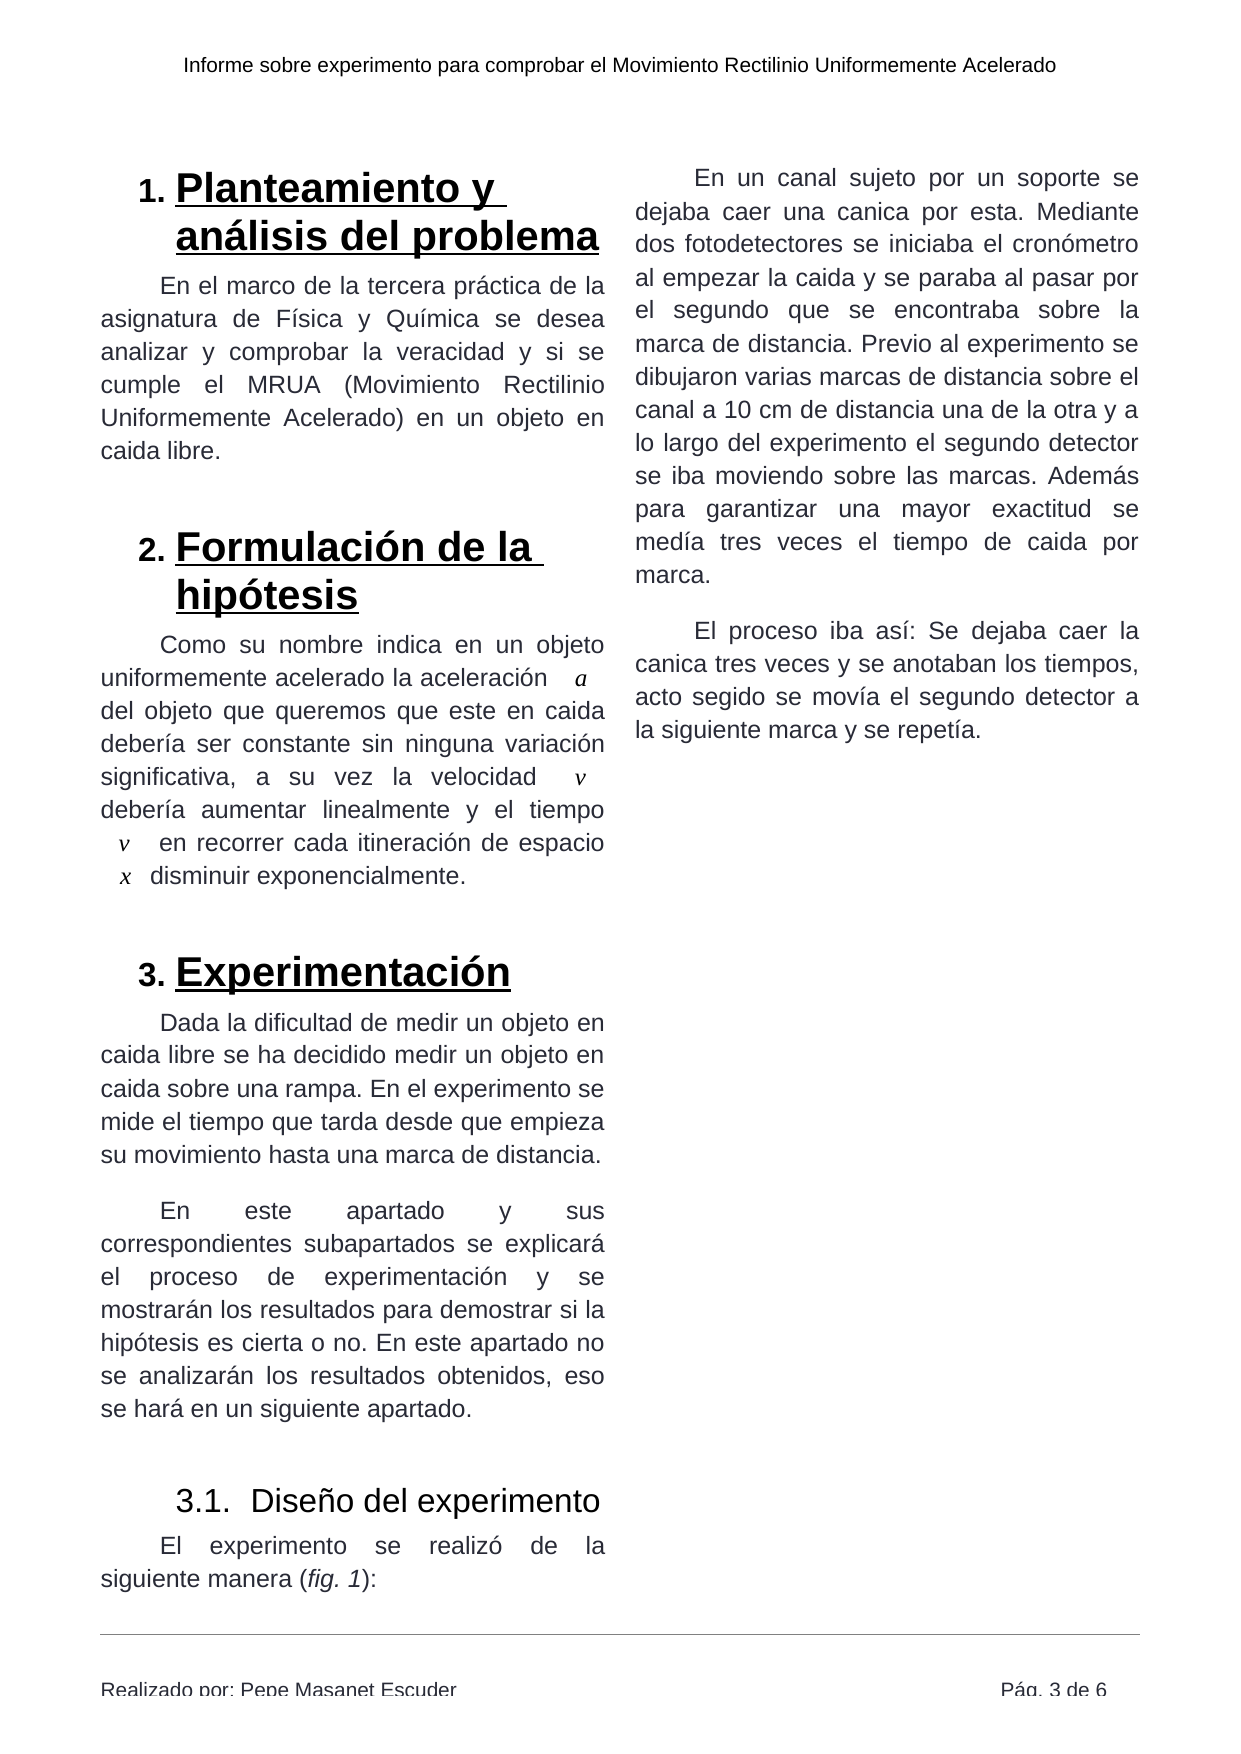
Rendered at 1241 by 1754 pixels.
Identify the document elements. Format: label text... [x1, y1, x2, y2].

text En este apartado y sus correspondientes subapartados se explicará el proceso de experimentación y se mostrarán los resultados para demostrar si la hipótesis es cierta o no. En este apartado no se analizarán los resultados obtenidos, eso se hará en un siguiente apartado. [100, 1196, 605, 1423]
text El proceso iba así: Se dejaba caer la canica tres veces y se anotaban los tiempos, acto segido se movía el segundo detector a la siguiente marca y se repetía. [635, 616, 1140, 744]
text El experimento se realizó de la siguiente manera (fig. 1): [100, 1531, 605, 1593]
text Dada la dificultad de medir un objeto en caida libre se ha decidido medir un objeto en caida sobre una rampa. En el experimento se mide el tiempo que tarda desde que empieza su movimiento hasta una marca de distancia. [100, 1007, 605, 1168]
text En un canal sujeto por un soporte se dejaba caer una canica por esta. Mediante dos fotodetectores se iniciaba el cronómetro al empezar la caida y se paraba al pasar por el segundo que se encontraba sobre la marca de distancia. Previo al experimento se dibujaron varias marcas de distancia sobre el canal a 10 cm de distancia una de la otra y a lo largo del experimento el segundo detector se iba moviendo sobre las marcas. Además para garantizar una mayor exactitud se medía tres veces el tiempo de caida por marca. [635, 163, 1140, 588]
subtitle Diseño del experimento [175, 1481, 605, 1519]
text En el marco de la tercera práctica de la asignatura de Física y Química se desea analizar y comprobar la veracidad y si se cumple el MRUA (Movimiento Rectilinio Uniformemente Acelerado) en un objeto en caida libre. [100, 271, 605, 465]
subtitle Formulación de la hipótesis [138, 523, 605, 618]
text Como su nombre indica en un objeto uniformemente acelerado la aceleración del objeto que queremos que este en caida debería ser constante sin ninguna variación significativa, a su vez la velocidad debería aumentar linealmente y el tiempo en recorrer cada itineración de espaciodisminuir exponencialmente. [100, 630, 605, 890]
subtitle Planteamiento y análisis del problema [138, 163, 605, 259]
subtitle Experimentación [138, 948, 605, 996]
